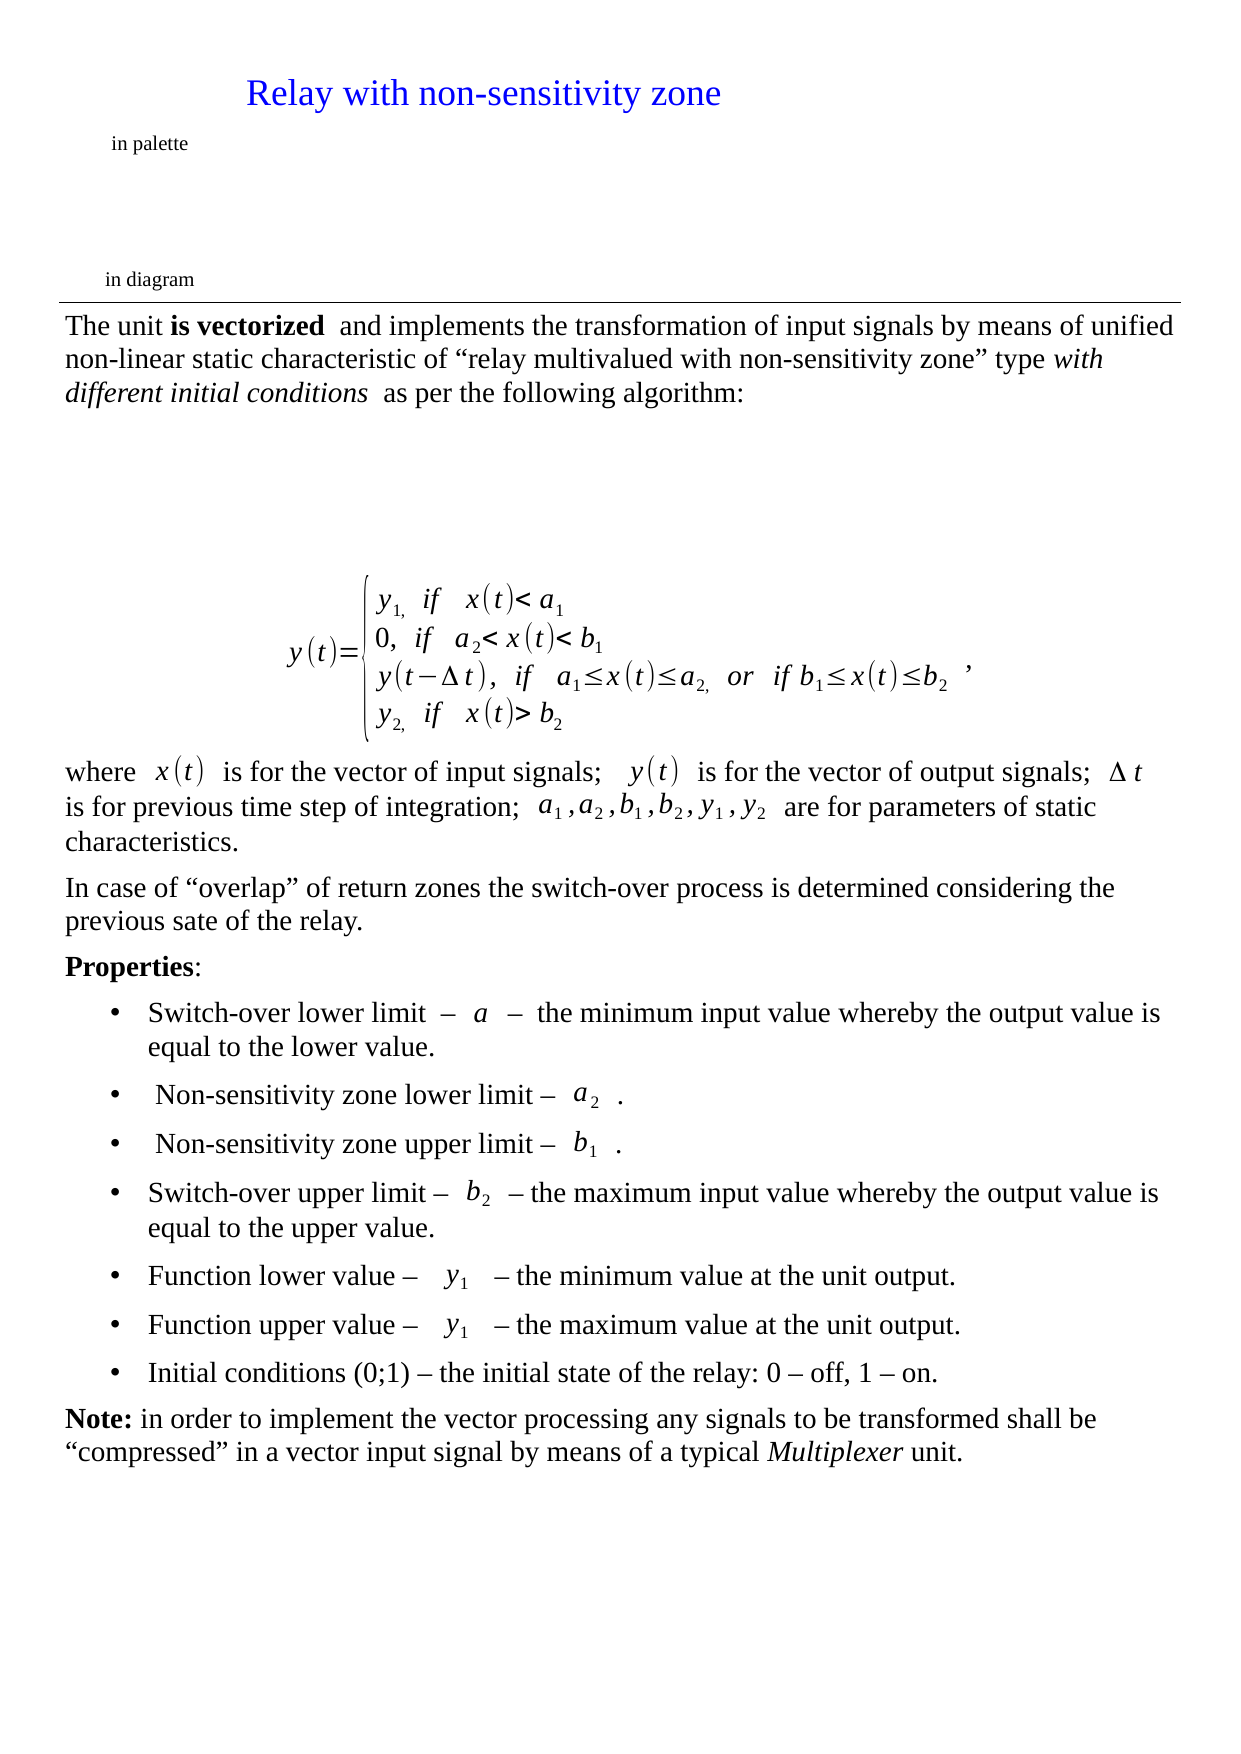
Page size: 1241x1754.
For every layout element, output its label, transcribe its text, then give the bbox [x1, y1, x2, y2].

table_cell [240, 262, 1181, 302]
table_cell The unit is vectorized and implements the transformation of input signals by means of unified non-linear static characteristic of “relay multivalued with non-sensitivity zone” type with different initial conditions as per the following algorithm: , whereis for the vector of input signals; is for the vector of output signals;is for previous time step of integration;are for parameters of static characteristics. In case of “overlap” of return zones the switch-over process is determined considering the previous sate of the relay. Properties: Switch-over lower limit –– the minimum input value whereby the output value is equal to the lower value. Non-sensitivity zone lower limit –. Non-sensitivity zone upper limit –. Switch-over upper limit –– the maximum input value whereby the output value is equal to the upper value. Function lower value – – the minimum value at the unit output. Function upper value – – the maximum value at the unit output. Initial conditions (0;1) – the initial state of the relay: 0 – off, 1 – on. Note: in order to implement the vector processing any signals to be transformed shall be “compressed” in a vector input signal by means of a typical Multiplexer unit. [59, 303, 1181, 1486]
table_cell [240, 166, 1181, 262]
table_cell in palette [59, 125, 240, 166]
table_cell [240, 125, 1181, 166]
table_header [59, 59, 240, 125]
table_header Relay with non-sensitivity zone [240, 59, 1181, 125]
table_cell [59, 166, 240, 262]
table_cell in diagram [59, 262, 240, 302]
